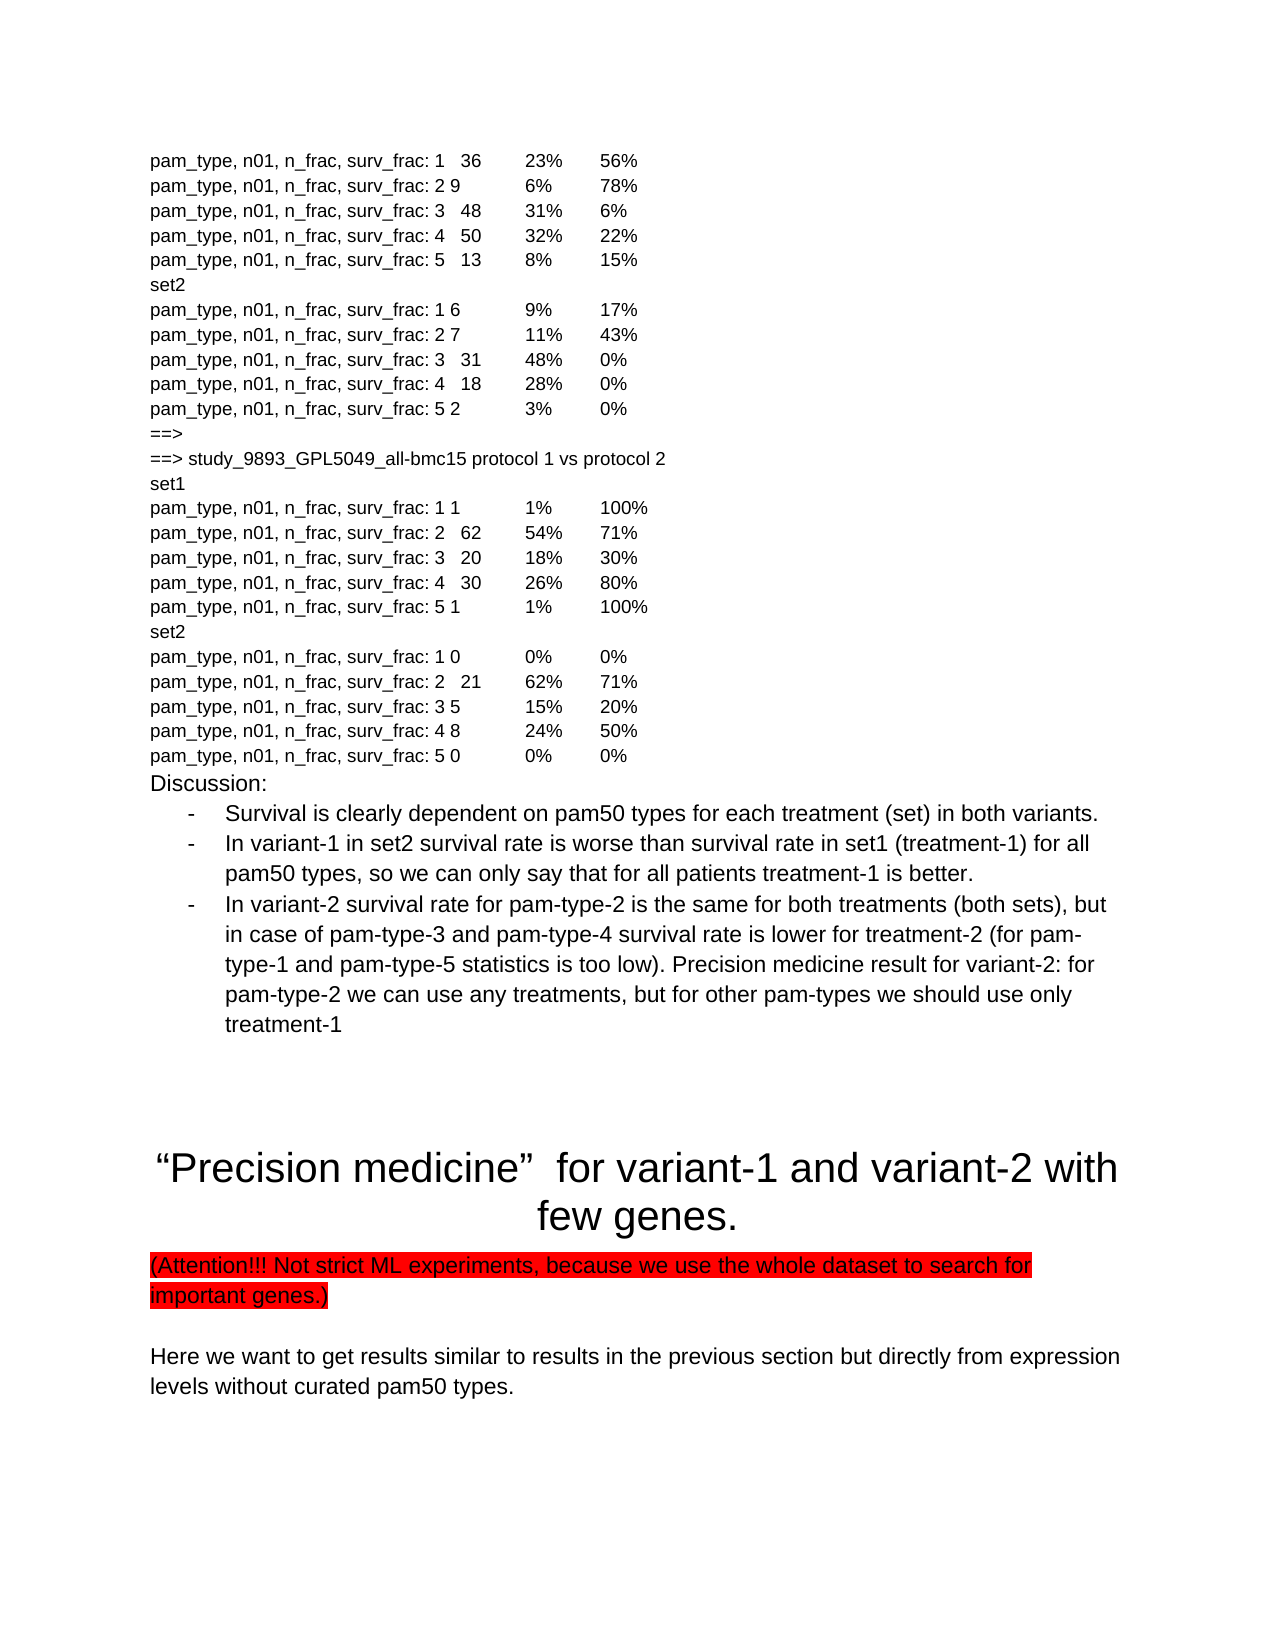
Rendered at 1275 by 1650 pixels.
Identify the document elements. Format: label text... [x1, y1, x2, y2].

text pam_type, n01, n_frac, surv_frac: 3 48 31% 6% [150, 199, 1125, 221]
text pam_type, n01, n_frac, surv_frac: 1 0 0% 0% [150, 646, 1125, 667]
list In variant-2 survival rate for pam-type-2 is the same for both treatments (both sets), but in case of pam-type-3 and pam-type-4 survival rate is lower for treatment-2 (for pam-type-1 and pam-type-5 statistics is too low). Precision medicine result for variant-2: for pam-type-2 we can use any treatments, but for other pam-types we should use only treatment-1 [187, 891, 1125, 1038]
text pam_type, n01, n_frac, surv_frac: 2 9 6% 78% [150, 175, 1125, 196]
list In variant-1 in set2 survival rate is worse than survival rate in set1 (treatment-1) for all pam50 types, so we can only say that for all patients treatment-1 is better. [187, 830, 1125, 887]
text (Attention!!! Not strict ML experiments, because we use the whole dataset to search for important genes.) [150, 1252, 1125, 1309]
text pam_type, n01, n_frac, surv_frac: 2 7 11% 43% [150, 323, 1125, 345]
text pam_type, n01, n_frac, surv_frac: 4 8 24% 50% [150, 720, 1125, 742]
text pam_type, n01, n_frac, surv_frac: 3 20 18% 30% [150, 547, 1125, 568]
text Discussion: [150, 770, 1125, 796]
text pam_type, n01, n_frac, surv_frac: 2 62 54% 71% [150, 522, 1125, 543]
text pam_type, n01, n_frac, surv_frac: 5 2 3% 0% [150, 398, 1125, 419]
text ==> study_9893_GPL5049_all-bmc15 protocol 1 vs protocol 2 [150, 447, 1125, 469]
list Survival is clearly dependent on pam50 types for each treatment (set) in both variants. [187, 800, 1125, 826]
text pam_type, n01, n_frac, surv_frac: 1 36 23% 56% [150, 150, 1125, 172]
text Here we want to get results similar to results in the previous section but directly from expression levels without curated pam50 types. [150, 1343, 1125, 1399]
text pam_type, n01, n_frac, surv_frac: 1 6 9% 17% [150, 299, 1125, 320]
text pam_type, n01, n_frac, surv_frac: 2 21 62% 71% [150, 671, 1125, 692]
text pam_type, n01, n_frac, surv_frac: 4 18 28% 0% [150, 373, 1125, 395]
subtitle “Precision medicine” for variant-1 and variant-2 with few genes. [150, 1144, 1125, 1239]
text pam_type, n01, n_frac, surv_frac: 4 50 32% 22% [150, 224, 1125, 246]
text set2 [150, 274, 1125, 296]
text pam_type, n01, n_frac, surv_frac: 5 0 0% 0% [150, 745, 1125, 767]
text pam_type, n01, n_frac, surv_frac: 3 31 48% 0% [150, 348, 1125, 370]
text pam_type, n01, n_frac, surv_frac: 1 1 1% 100% [150, 497, 1125, 519]
text pam_type, n01, n_frac, surv_frac: 4 30 26% 80% [150, 571, 1125, 593]
text pam_type, n01, n_frac, surv_frac: 5 13 8% 15% [150, 249, 1125, 271]
text set1 [150, 472, 1125, 494]
text pam_type, n01, n_frac, surv_frac: 5 1 1% 100% [150, 596, 1125, 618]
text set2 [150, 621, 1125, 643]
text pam_type, n01, n_frac, surv_frac: 3 5 15% 20% [150, 695, 1125, 717]
text ==> [150, 423, 1125, 444]
